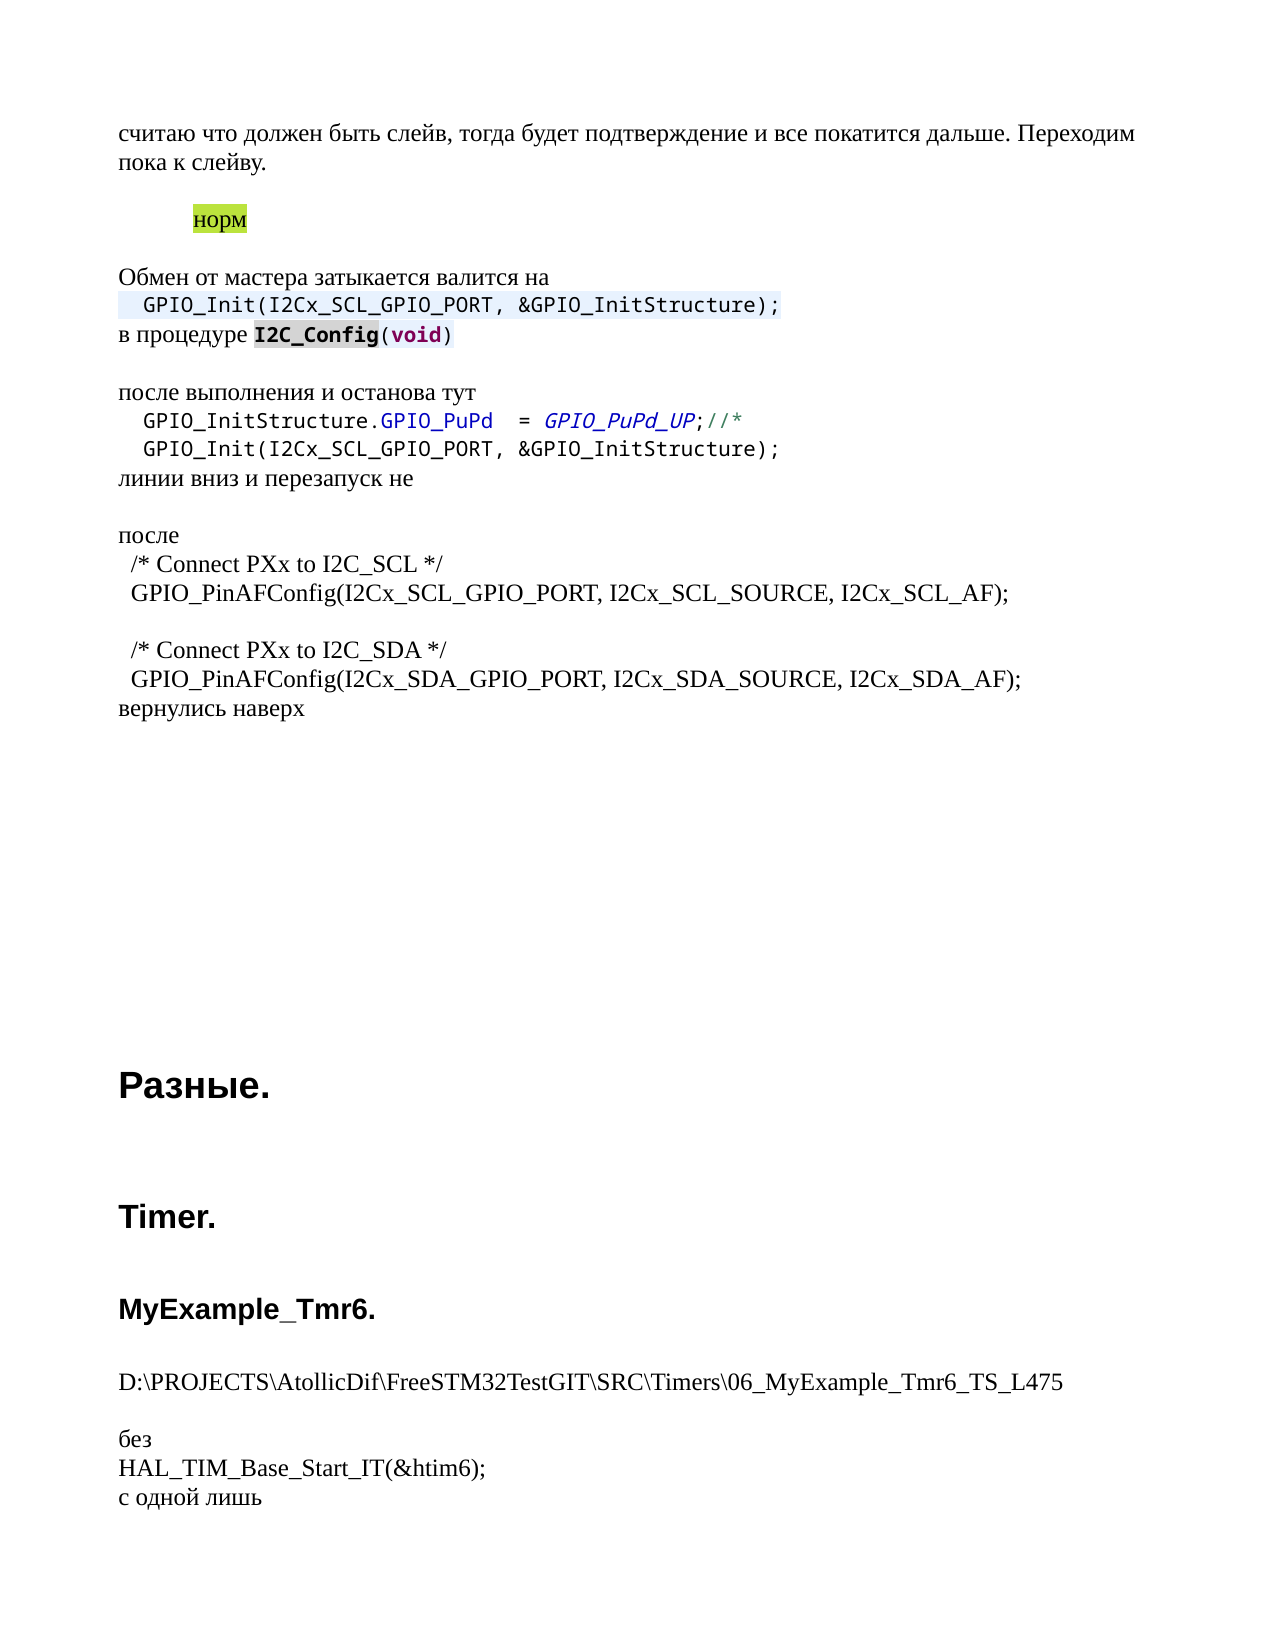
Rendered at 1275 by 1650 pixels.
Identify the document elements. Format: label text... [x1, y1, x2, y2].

text GPIO_Init(I2Cx_SCL_GPIO_PORT, &GPIO_InitStructure); [118, 434, 1157, 463]
text GPIO_Init(I2Cx_SCL_GPIO_PORT, &GPIO_InitStructure); [118, 291, 1157, 319]
subtitle MyExample_Tmr6. [118, 1292, 1157, 1326]
subtitle Разные. [118, 1063, 1157, 1107]
text в процедуре I2C_Config(void) [118, 319, 1157, 348]
text D:\PROJECTS\AtollicDif\FreeSTM32TestGIT\SRC\Timers\06_MyExample_Tmr6_TS_L475 [118, 1367, 1157, 1396]
text /* Connect PXx to I2C_SCL */ [118, 549, 1157, 578]
text GPIO_InitStructure.GPIO_PuPd = GPIO_PuPd_UP;//* [118, 406, 1157, 434]
text вернулись наверх [118, 693, 1157, 722]
text GPIO_PinAFConfig(I2Cx_SDA_GPIO_PORT, I2Cx_SDA_SOURCE, I2Cx_SDA_AF); [118, 664, 1157, 693]
text линии вниз и перезапуск не [118, 463, 1157, 492]
text после выполнения и останова тут [118, 377, 1157, 406]
text без [118, 1424, 1157, 1453]
text Обмен от мастера затыкается валится на [118, 262, 1157, 291]
text считаю что должен быть слейв, тогда будет подтверждение и все покатится дальше. Переходим пока к слейву. [118, 118, 1157, 176]
text /* Connect PXx to I2C_SDA */ [118, 635, 1157, 664]
text GPIO_PinAFConfig(I2Cx_SCL_GPIO_PORT, I2Cx_SCL_SOURCE, I2Cx_SCL_AF); [118, 578, 1157, 607]
text норм [118, 204, 1157, 233]
text HAL_TIM_Base_Start_IT(&htim6); [118, 1453, 1157, 1482]
text после [118, 520, 1157, 549]
subtitle Timer. [118, 1197, 1157, 1236]
text с одной лишь [118, 1482, 1157, 1511]
